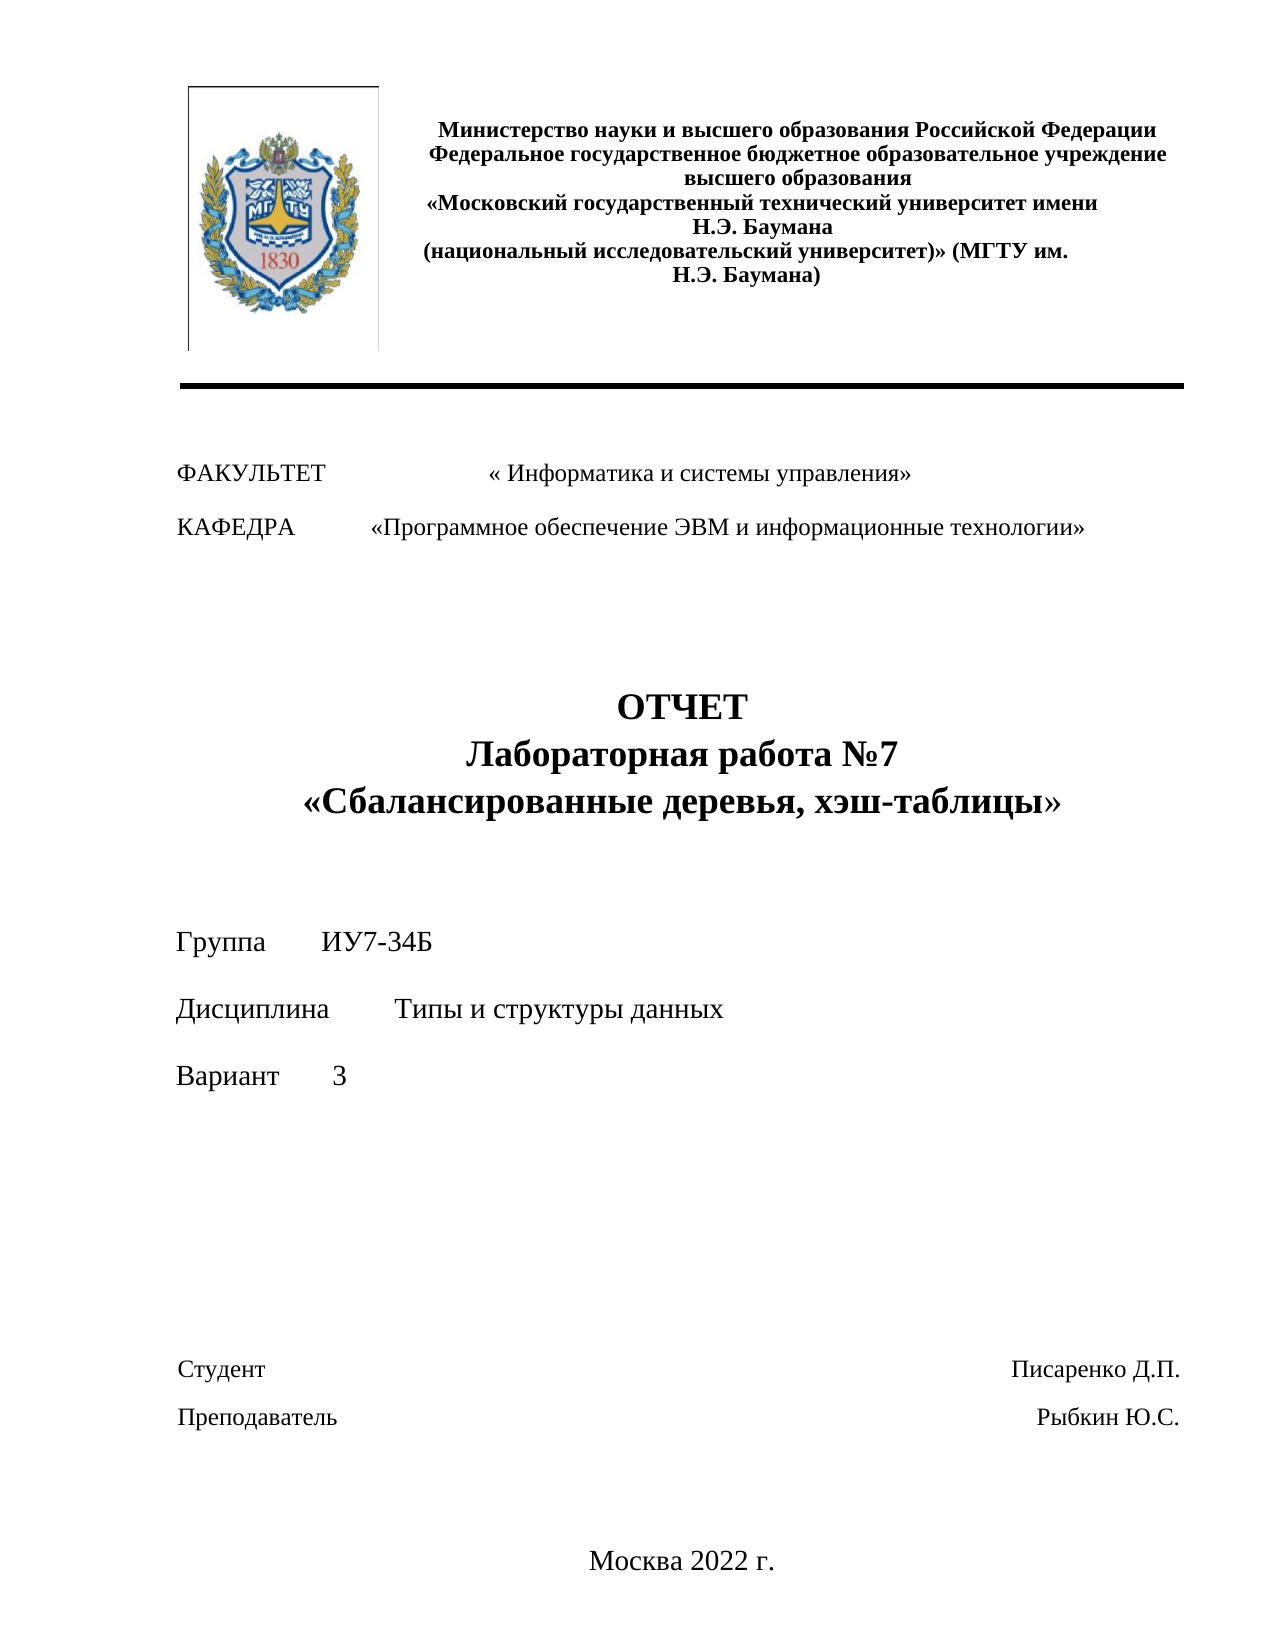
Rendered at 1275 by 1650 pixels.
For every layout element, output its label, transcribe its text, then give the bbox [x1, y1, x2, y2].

text Группа ИУ7-34Б [176, 924, 1186, 958]
text Вариант 3 [176, 1058, 1186, 1092]
text ФАКУЛЬТЕТ « Информатика и системы управления» [177, 458, 1186, 486]
text Дисциплина Типы и структуры данных [176, 991, 1186, 1025]
text Студент Писаренко Д.П. [177, 1354, 1186, 1383]
picture [187, 86, 379, 351]
text Министерство науки и высшего образования Российской Федерации Федеральное государственное бюджетное образовательное учреждение высшего образования [379, 118, 1186, 191]
text Лабораторная работа №7 [178, 732, 1186, 775]
text Преподаватель Рыбкин Ю.С. [177, 1402, 1186, 1430]
text ОТЧЕТ [178, 684, 1186, 727]
text (национальный исследовательский университет)» (МГТУ им. Н.Э. Баумана) [379, 239, 1083, 288]
text «Московский государственный технический университет имени Н.Э. Баумана [379, 191, 1116, 239]
text КАФЕДРА «Программное обеспечение ЭВМ и информационные технологии» [177, 512, 1186, 541]
text «Сбалансированные деревья, хэш-таблицы» [178, 779, 1186, 822]
